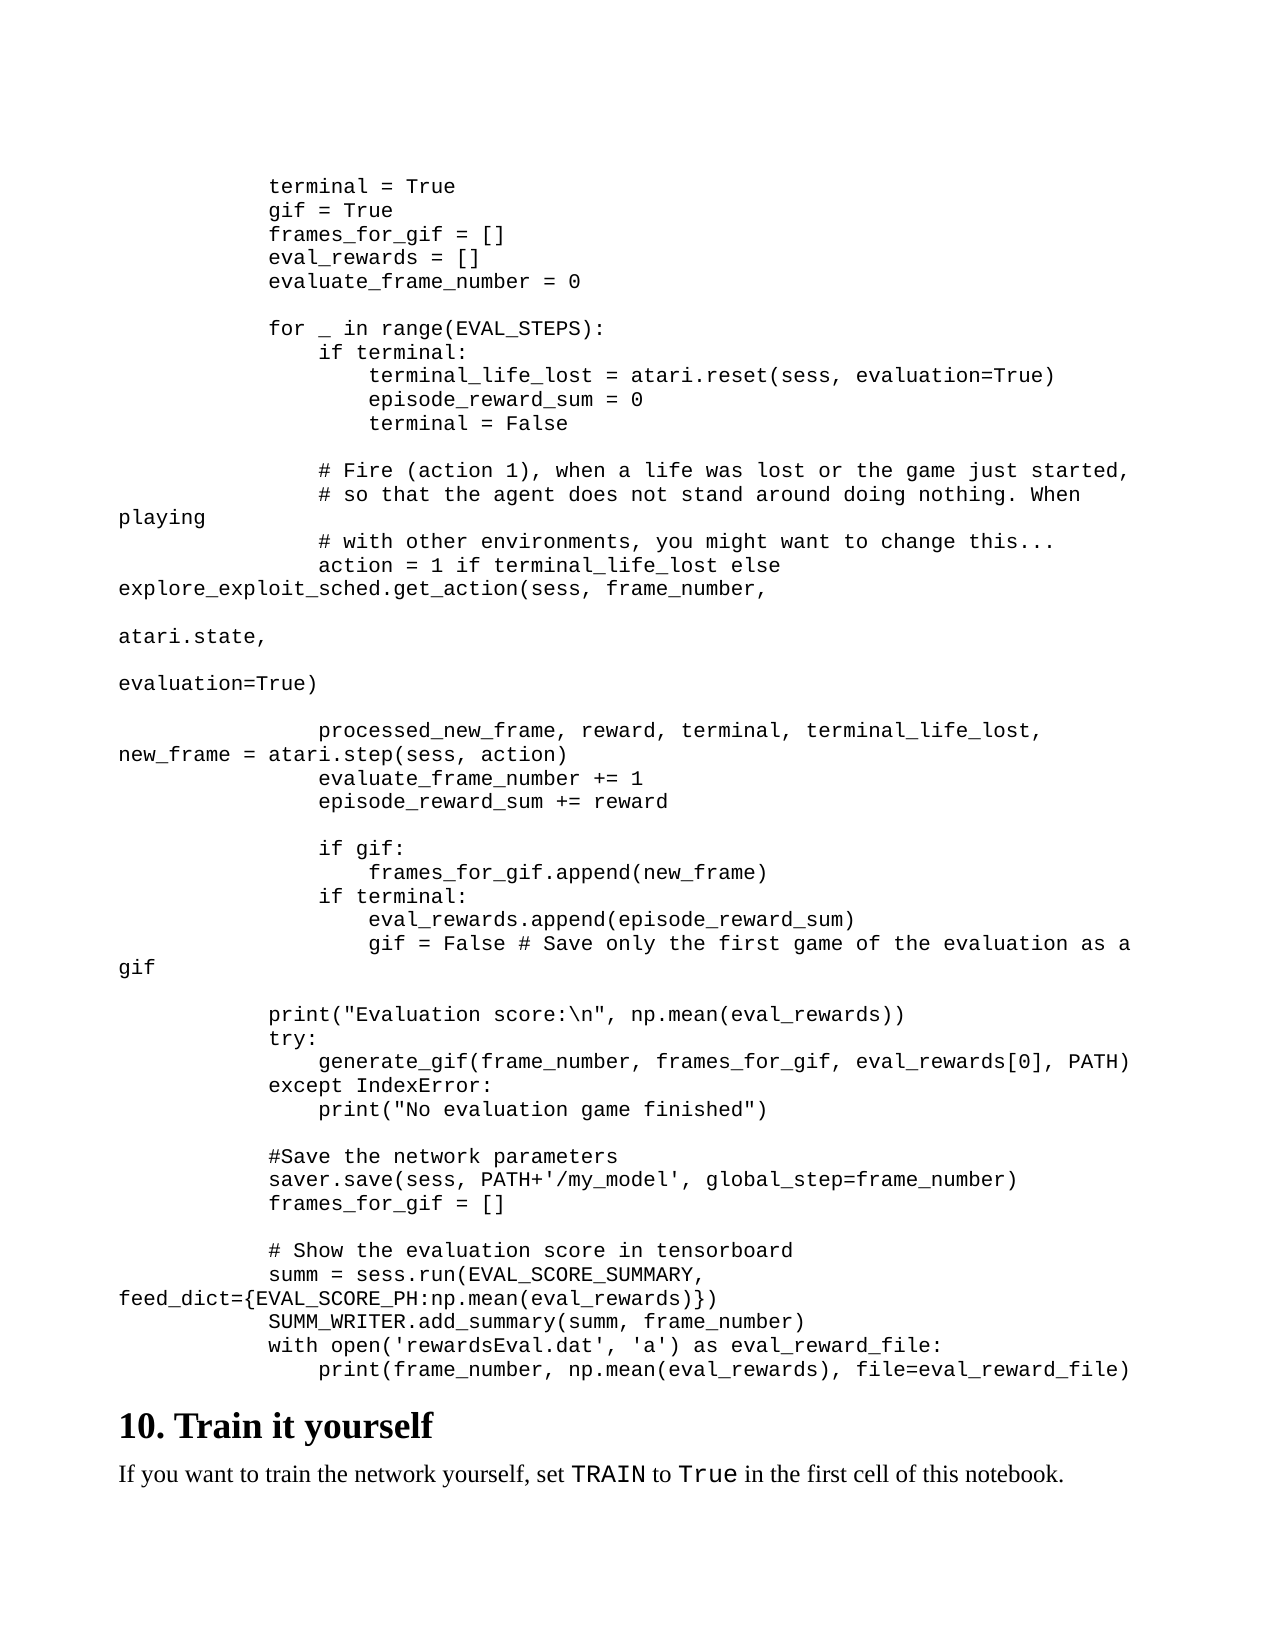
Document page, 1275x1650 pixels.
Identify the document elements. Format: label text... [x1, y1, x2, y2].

text evaluate_frame_number += 1 [118, 767, 1157, 791]
text # Fire (action 1), when a life was lost or the game just started, [118, 460, 1157, 484]
text saver.save(sess, PATH+'/my_model', global_step=frame_number) [118, 1169, 1157, 1193]
text terminal = True [118, 176, 1157, 200]
text gif = False # Save only the first game of the evaluation as a gif [118, 933, 1157, 980]
text evaluation=True) [118, 649, 1157, 697]
text print(frame_number, np.mean(eval_rewards), file=eval_reward_file) [118, 1359, 1157, 1382]
text except IndexError: [118, 1075, 1157, 1098]
text for _ in range(EVAL_STEPS): [118, 318, 1157, 342]
text #Save the network parameters [118, 1146, 1157, 1169]
text terminal_life_lost = atari.reset(sess, evaluation=True) [118, 366, 1157, 389]
text with open('rewardsEval.dat', 'a') as eval_reward_file: [118, 1335, 1157, 1359]
text evaluate_frame_number = 0 [118, 271, 1157, 294]
text frames_for_gif.append(new_frame) [118, 862, 1157, 886]
text episode_reward_sum += reward [118, 791, 1157, 815]
text generate_gif(frame_number, frames_for_gif, eval_rewards[0], PATH) [118, 1051, 1157, 1075]
text frames_for_gif = [] [118, 1193, 1157, 1217]
text action = 1 if terminal_life_lost else explore_exploit_sched.get_action(sess, frame_number, [118, 555, 1157, 602]
text summ = sess.run(EVAL_SCORE_SUMMARY, feed_dict={EVAL_SCORE_PH:np.mean(eval_rewards)}) [118, 1264, 1157, 1311]
text if terminal: [118, 886, 1157, 909]
text episode_reward_sum = 0 [118, 389, 1157, 413]
text terminal = False [118, 413, 1157, 436]
text atari.state, [118, 602, 1157, 649]
text eval_rewards.append(episode_reward_sum) [118, 909, 1157, 933]
text print("Evaluation score:\n", np.mean(eval_rewards)) [118, 1004, 1157, 1028]
text processed_new_frame, reward, terminal, terminal_life_lost, new_frame = atari.step(sess, action) [118, 720, 1157, 767]
text ​ [118, 815, 1157, 838]
text If you want to train the network yourself, set TRAIN to True in the first cell of this notebook. [118, 1459, 1157, 1489]
text print("No evaluation game finished") [118, 1098, 1157, 1122]
text if gif: [118, 838, 1157, 862]
subtitle 10. Train it yourself [118, 1403, 1157, 1446]
text SUMM_WRITER.add_summary(summ, frame_number) [118, 1311, 1157, 1335]
text gif = True [118, 200, 1157, 224]
text # with other environments, you might want to change this... [118, 531, 1157, 555]
text eval_rewards = [] [118, 247, 1157, 271]
text try: [118, 1028, 1157, 1051]
text if terminal: [118, 342, 1157, 366]
text frames_for_gif = [] [118, 224, 1157, 247]
text # Show the evaluation score in tensorboard [118, 1240, 1157, 1264]
text # so that the agent does not stand around doing nothing. When playing [118, 484, 1157, 531]
